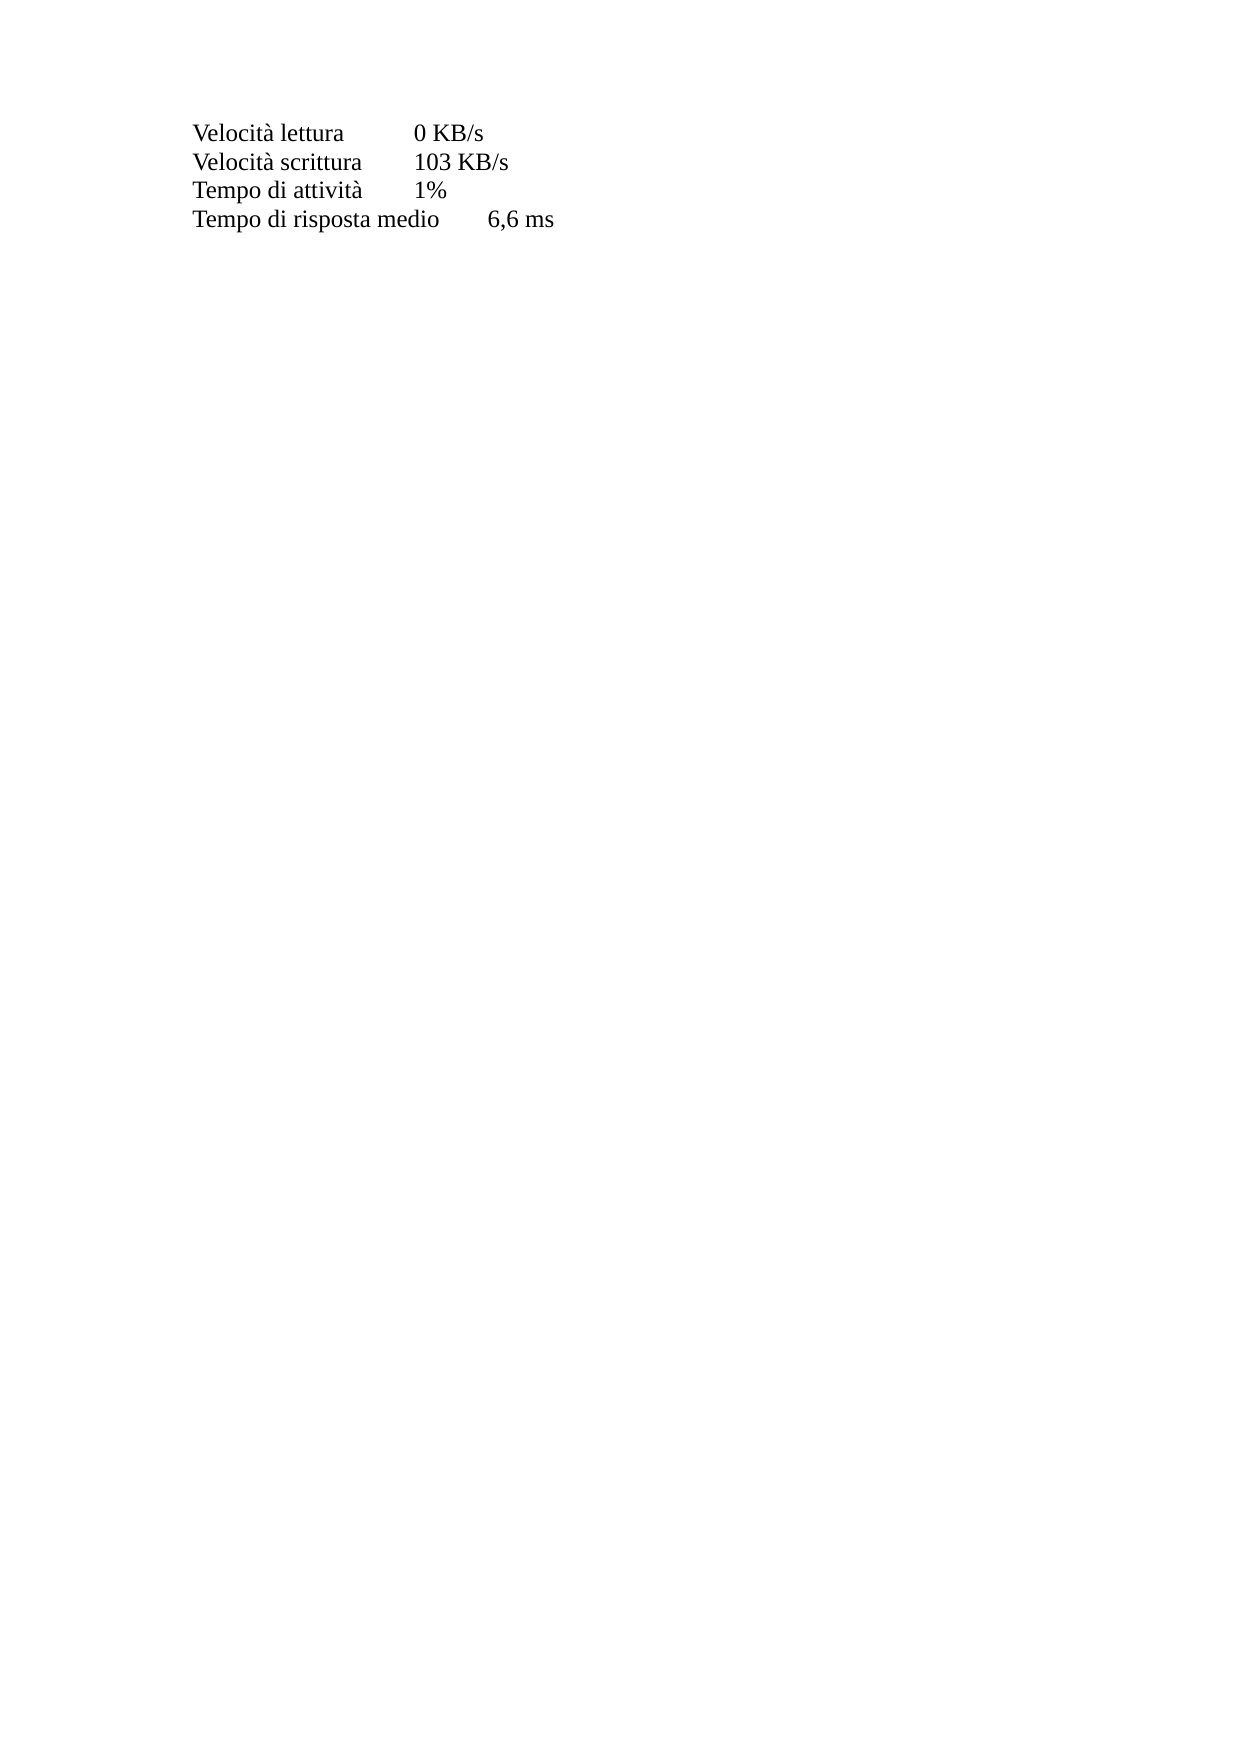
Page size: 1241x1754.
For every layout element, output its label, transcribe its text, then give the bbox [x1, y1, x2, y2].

text Velocità scrittura 103 KB/s [118, 147, 1122, 176]
text Tempo di attività 1% [118, 176, 1122, 204]
text Velocità lettura 0 KB/s [118, 118, 1122, 147]
text Tempo di risposta medio 6,6 ms [118, 204, 1122, 233]
